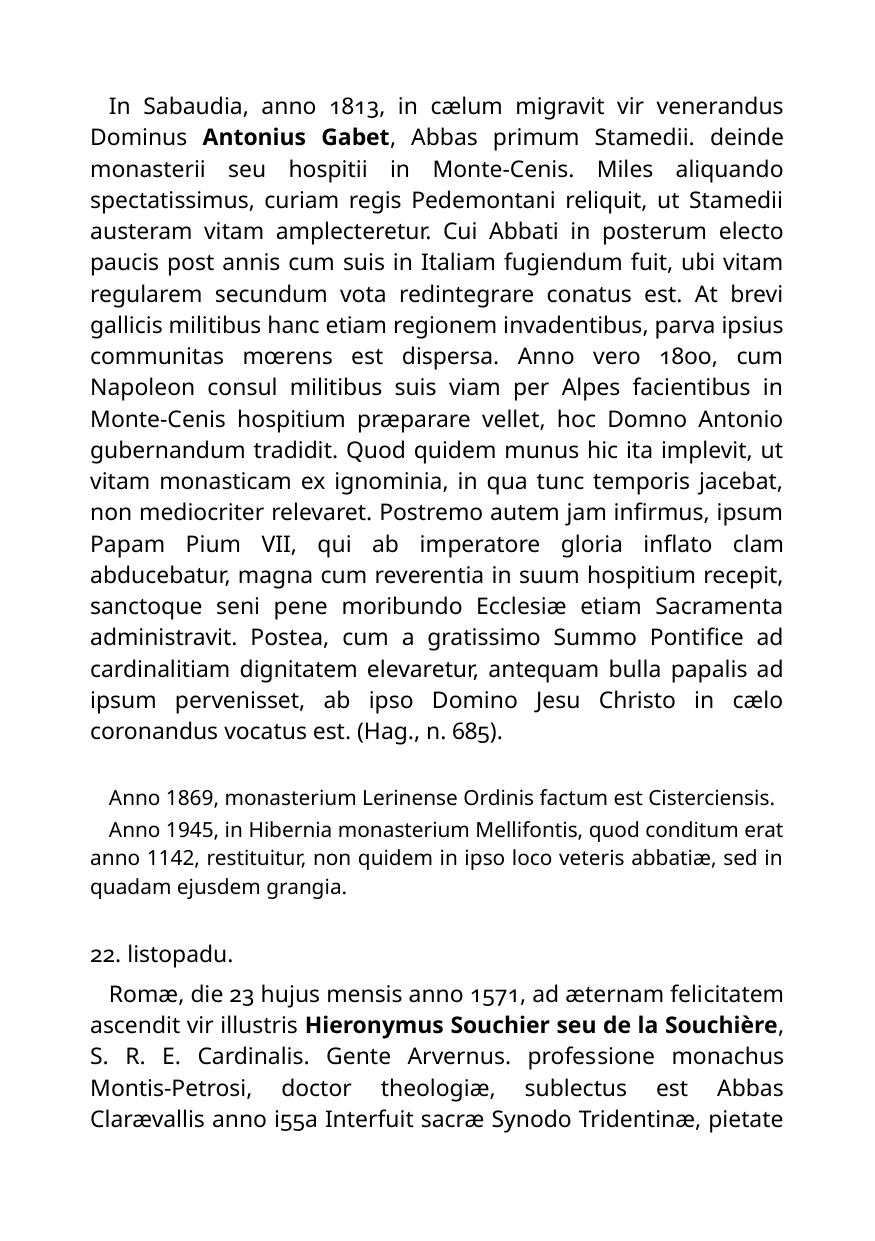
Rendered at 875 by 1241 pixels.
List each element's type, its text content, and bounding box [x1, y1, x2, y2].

text Anno 1945, in Hibernia monasterium Mellifontis, quod conditum erat anno 1142, restituitur, non quidem in ipso loco veteris abbatiæ, sed in quadam ejusdem grangia. [90, 815, 784, 900]
text In Sabaudia, anno 1813, in cælum migravit vir venerandus Dominus Antonius Gabet, Abbas primum Stamedii. deinde monasterii seu hospitii in Monte-Cenis. Miles aliquando spectatissimus, curiam regis Pedemontani reliquit, ut Stamedii austeram vitam amplecteretur. Cui Abbati in posterum electo paucis post annis cum suis in Italiam fugiendum fuit, ubi vitam regularem secundum vota redintegrare conatus est. At brevi gallicis militibus hanc etiam regionem invadentibus, parva ipsius communitas mœrens est dispersa. Anno vero 18oo, cum Napoleon consul militibus suis viam per Alpes facientibus in Monte-Cenis hospitium præparare vellet, hoc Domno Antonio gubernandum tradidit. Quod quidem munus hic ita implevit, ut vitam monasticam ex ignominia, in qua tunc temporis jacebat, non mediocriter relevaret. Postremo autem jam infirmus, ipsum Papam Pium VII, qui ab im­peratore gloria inflato clam abducebatur, magna cum reveren­tia in suum hospitium recepit, sanctoque seni pene moribundo Ecclesiæ etiam Sacramenta administravit. Postea, cum a gratissimo Summo Pontifice ad cardinalitiam dignitatem elevaretur, antequam bulla papalis ad ipsum pervenisset, ab ipso Domino Jesu Christo in cælo coronandus vocatus est. (Hag., n. 685). [90, 90, 784, 746]
text Romæ, die 23 hujus mensis anno 1571, ad æternam feli­citatem ascendit vir illustris Hieronymus Souchier seu de la Souchière, S. R. E. Cardinalis. Gente Arvernus. profes­sione monachus Montis-Petrosi, doctor theologiæ, sublectus est Abbas Clarævallis anno i55a Interfuit sacræ Synodo Tridentinæ, pietate [90, 978, 784, 1134]
text Anno 1869, monasterium Lerinense Ordinis factum est Cisterciensis. [90, 783, 784, 812]
text 22. listopadu. [90, 938, 784, 969]
